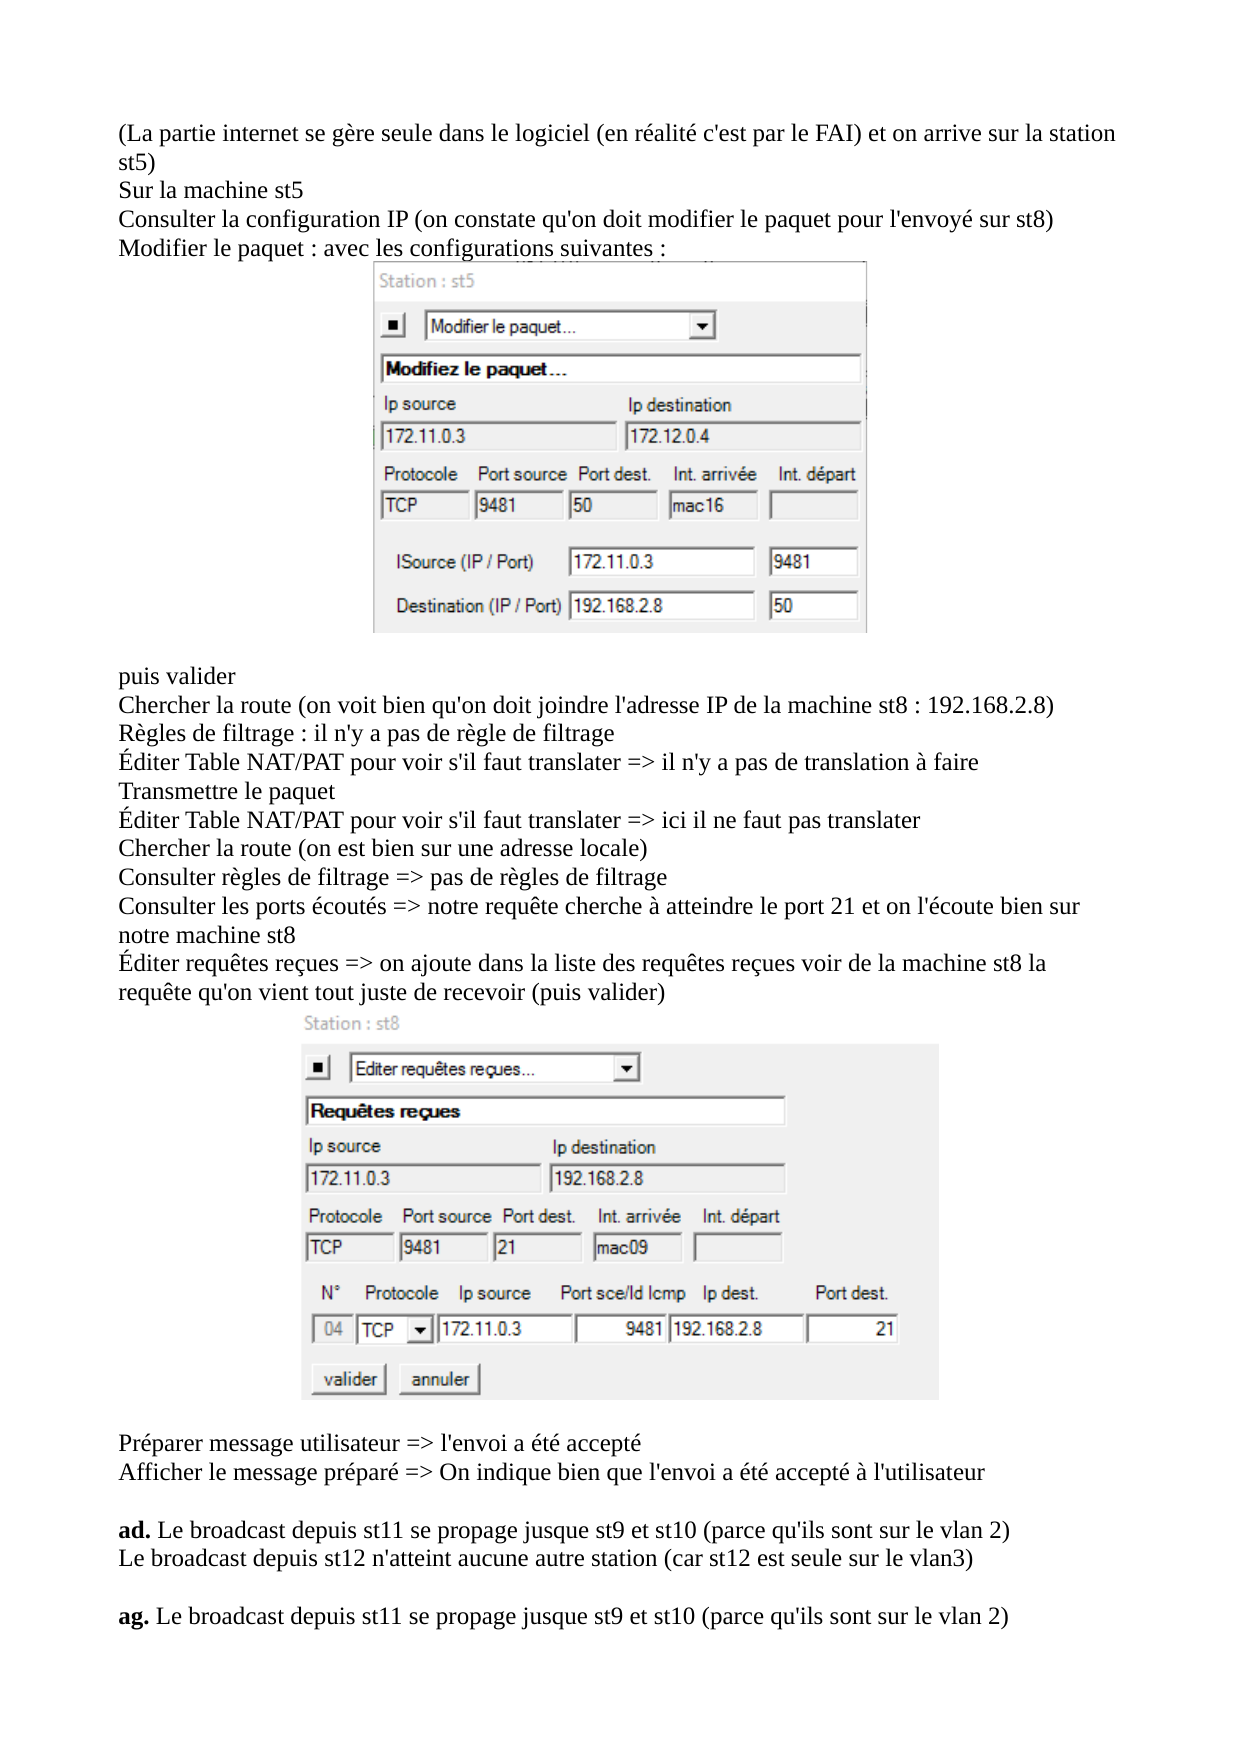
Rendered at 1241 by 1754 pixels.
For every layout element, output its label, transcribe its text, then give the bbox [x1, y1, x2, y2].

text Transmettre le paquet [118, 776, 1122, 805]
text Éditer Table NAT/PAT pour voir s'il faut translater => ici il ne faut pas translater [118, 805, 1122, 833]
text Chercher la route (on voit bien qu'on doit joindre l'adresse IP de la machine st8 : 192.168.2.8) [118, 690, 1122, 718]
text Consulter la configuration IP (on constate qu'on doit modifier le paquet pour l'envoyé sur st8) [118, 204, 1122, 233]
text Modifier le paquet : avec les configurations suivantes : [118, 233, 1122, 262]
picture [373, 261, 868, 633]
text Chercher la route (on est bien sur une adresse locale) [118, 833, 1122, 862]
text Consulter les ports écoutés => notre requête cherche à atteindre le port 21 et on l'écoute bien sur notre machine st8 [118, 891, 1122, 948]
text Éditer Table NAT/PAT pour voir s'il faut translater => il n'y a pas de translation à faire [118, 747, 1122, 776]
text Consulter règles de filtrage => pas de règles de filtrage [118, 862, 1122, 891]
text (La partie internet se gère seule dans le logiciel (en réalité c'est par le FAI) et on arrive sur la station st5) [118, 118, 1122, 176]
text puis valider [118, 661, 1122, 690]
text Règles de filtrage : il n'y a pas de règle de filtrage [118, 718, 1122, 747]
text Éditer requêtes reçues => on ajoute dans la liste des requêtes reçues voir de la machine st8 la requête qu'on vient tout juste de recevoir (puis valider) [118, 948, 1122, 1006]
text Le broadcast depuis st12 n'atteint aucune autre station (car st12 est seule sur le vlan3) [118, 1543, 1122, 1572]
text Sur la machine st5 [118, 176, 1122, 204]
text Préparer message utilisateur => l'envoi a été accepté [118, 1428, 1122, 1457]
text Afficher le message préparé => On indique bien que l'envoi a été accepté à l'utilisateur [118, 1457, 1122, 1486]
text ag. Le broadcast depuis st11 se propage jusque st9 et st10 (parce qu'ils sont sur le vlan 2) [118, 1601, 1122, 1630]
text ad. Le broadcast depuis st11 se propage jusque st9 et st10 (parce qu'ils sont sur le vlan 2) [118, 1515, 1122, 1543]
picture [301, 1006, 939, 1400]
